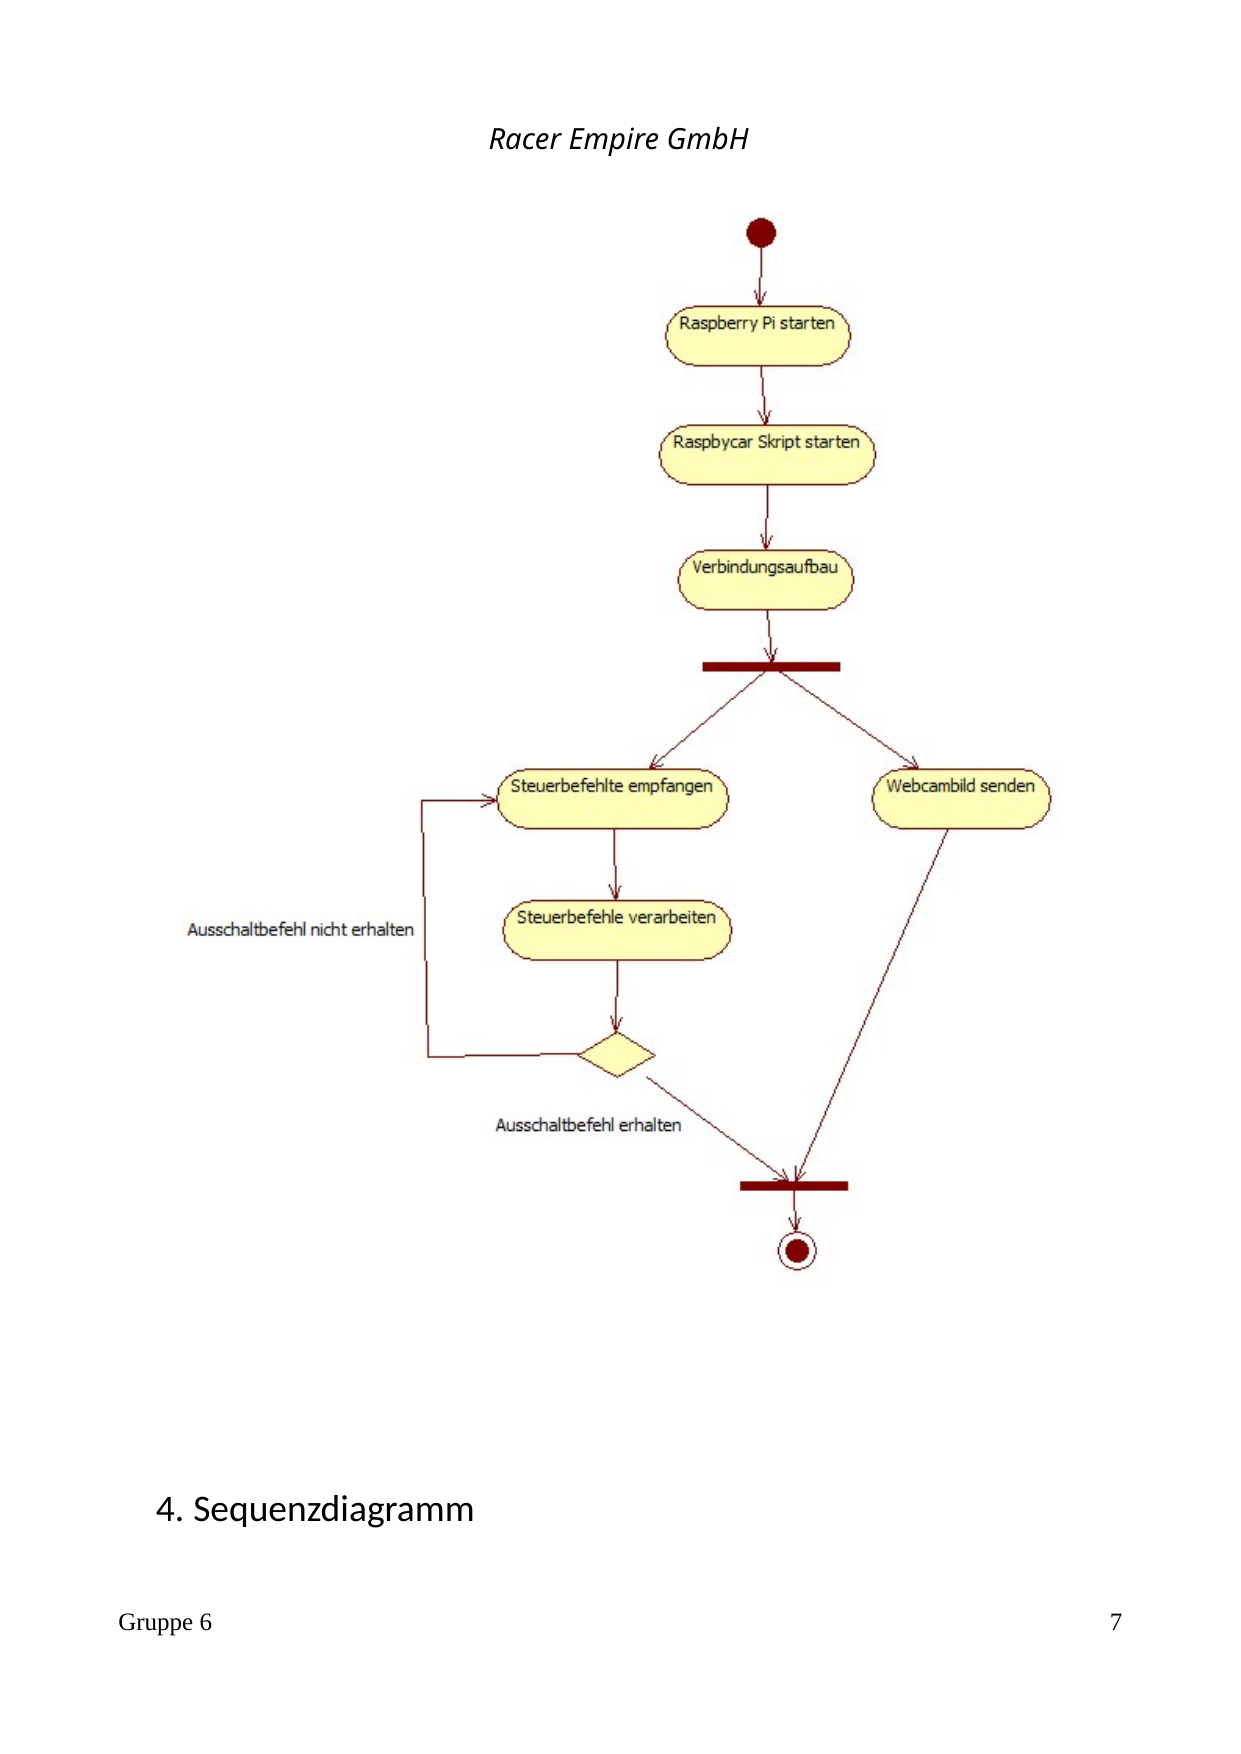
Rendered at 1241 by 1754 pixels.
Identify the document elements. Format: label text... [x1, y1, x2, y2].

list Sequenzdiagramm [156, 1485, 1122, 1531]
picture [157, 187, 1083, 1302]
